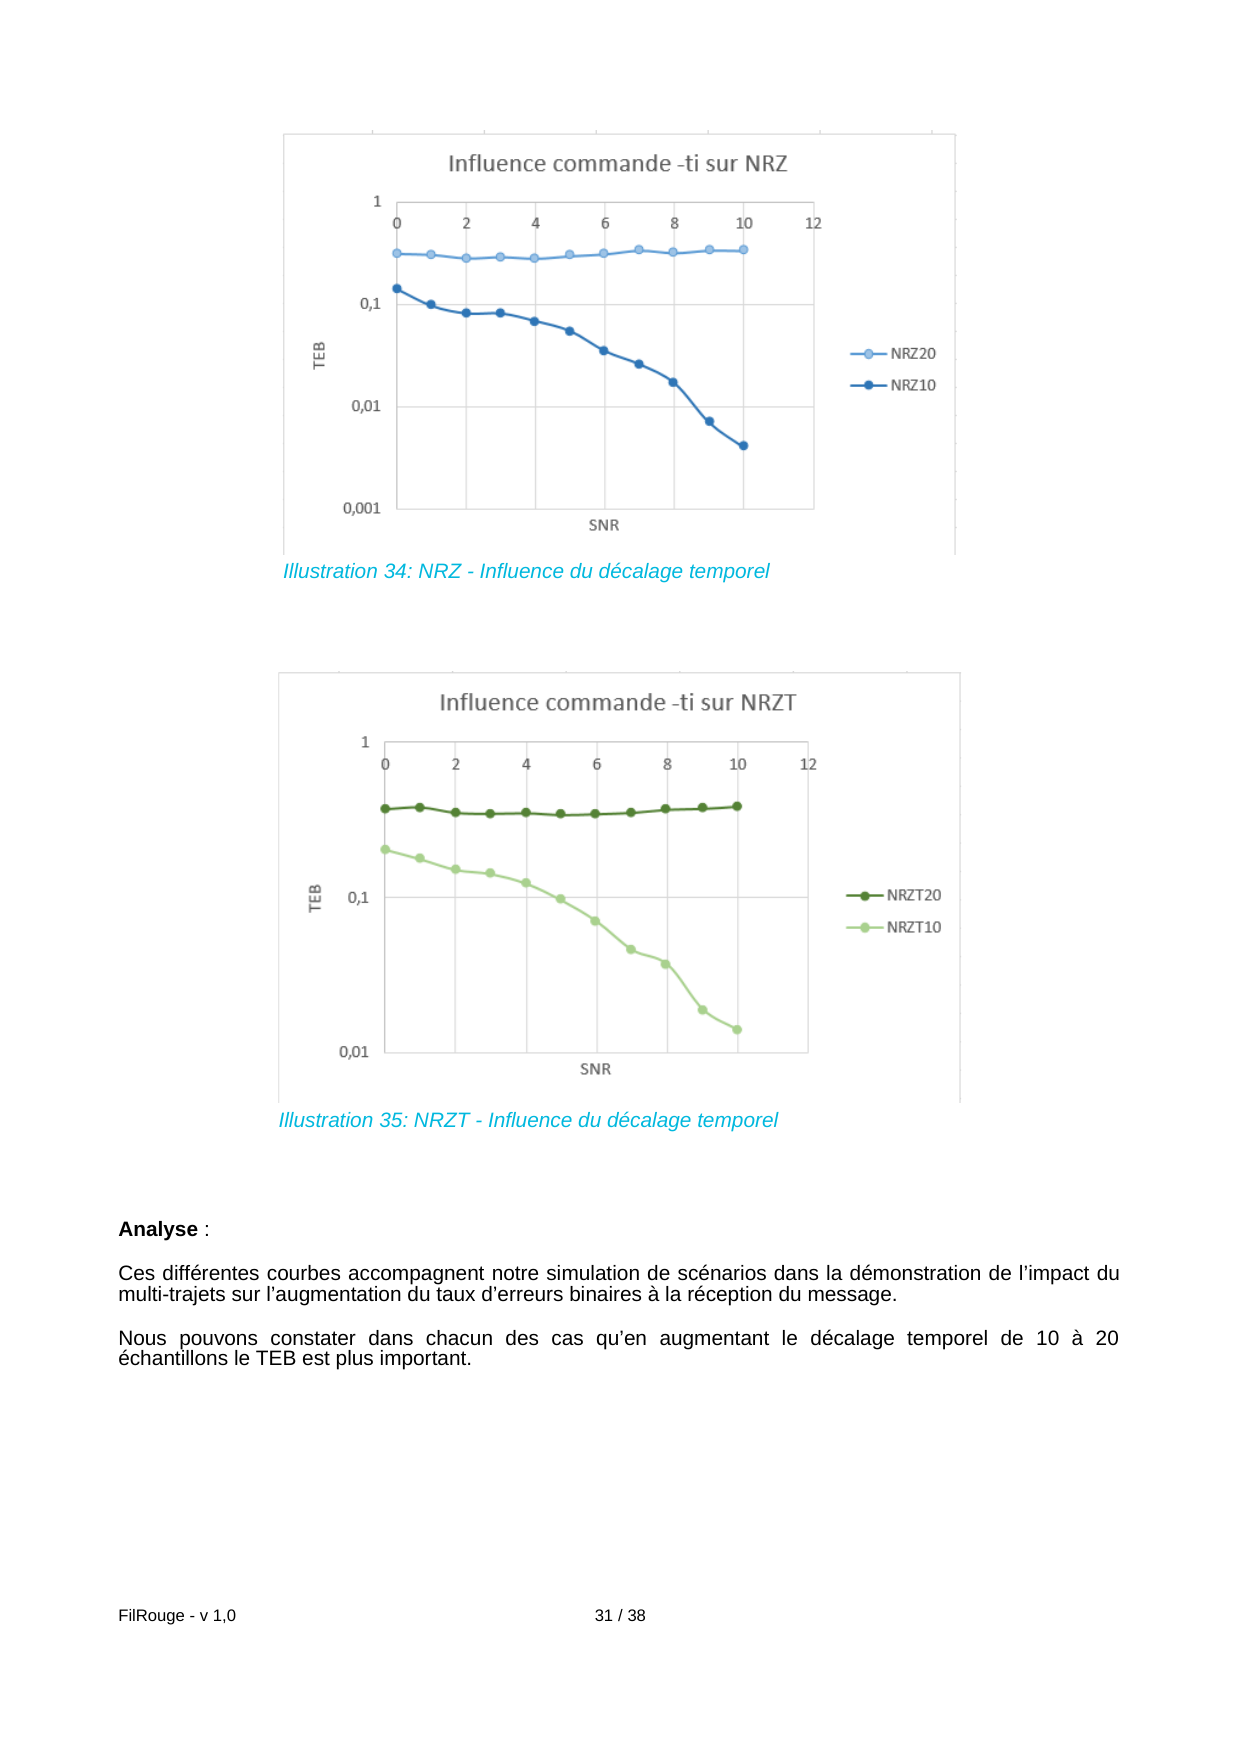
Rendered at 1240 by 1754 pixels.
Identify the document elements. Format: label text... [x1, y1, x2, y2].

picture [282, 130, 957, 555]
text Ces différentes courbes accompagnent notre simulation de scénarios dans la démonstration de l’impact du multi-trajets sur l’augmentation du taux d’erreurs binaires à la réception du message. [118, 1264, 1121, 1305]
text Analyse : [118, 1220, 1121, 1240]
picture [278, 671, 962, 1103]
text Illustration 35: NRZT - Influence du décalage temporel [278, 1103, 961, 1131]
text Illustration 34: NRZ - Influence du décalage temporel [283, 555, 957, 583]
text Nous pouvons constater dans chacun des cas qu’en augmentant le décalage temporel de 10 à 20 échantillons le TEB est plus important. [118, 1329, 1121, 1370]
